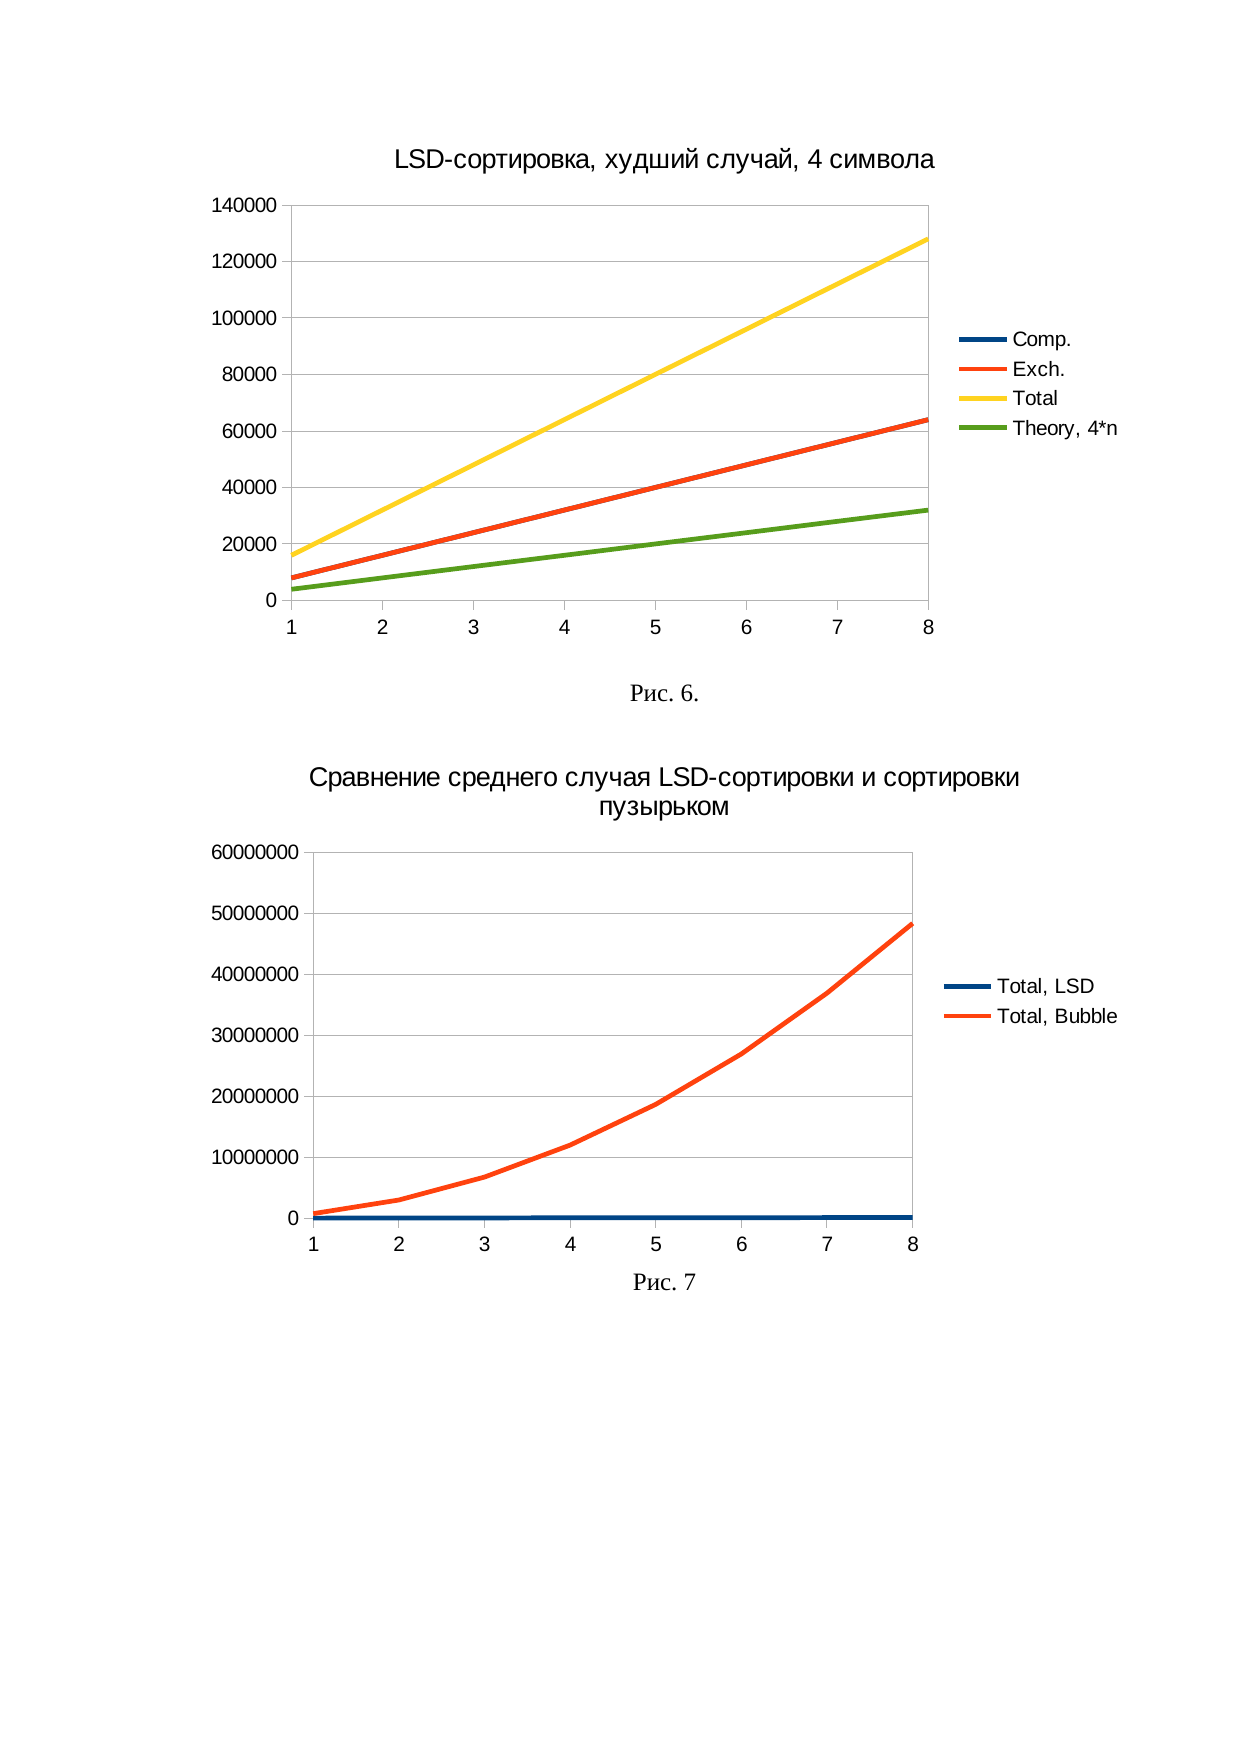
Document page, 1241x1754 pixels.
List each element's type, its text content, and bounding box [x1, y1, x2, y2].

text Рис. 6. [177, 678, 1152, 707]
text Рис. 7 [177, 736, 1152, 1296]
